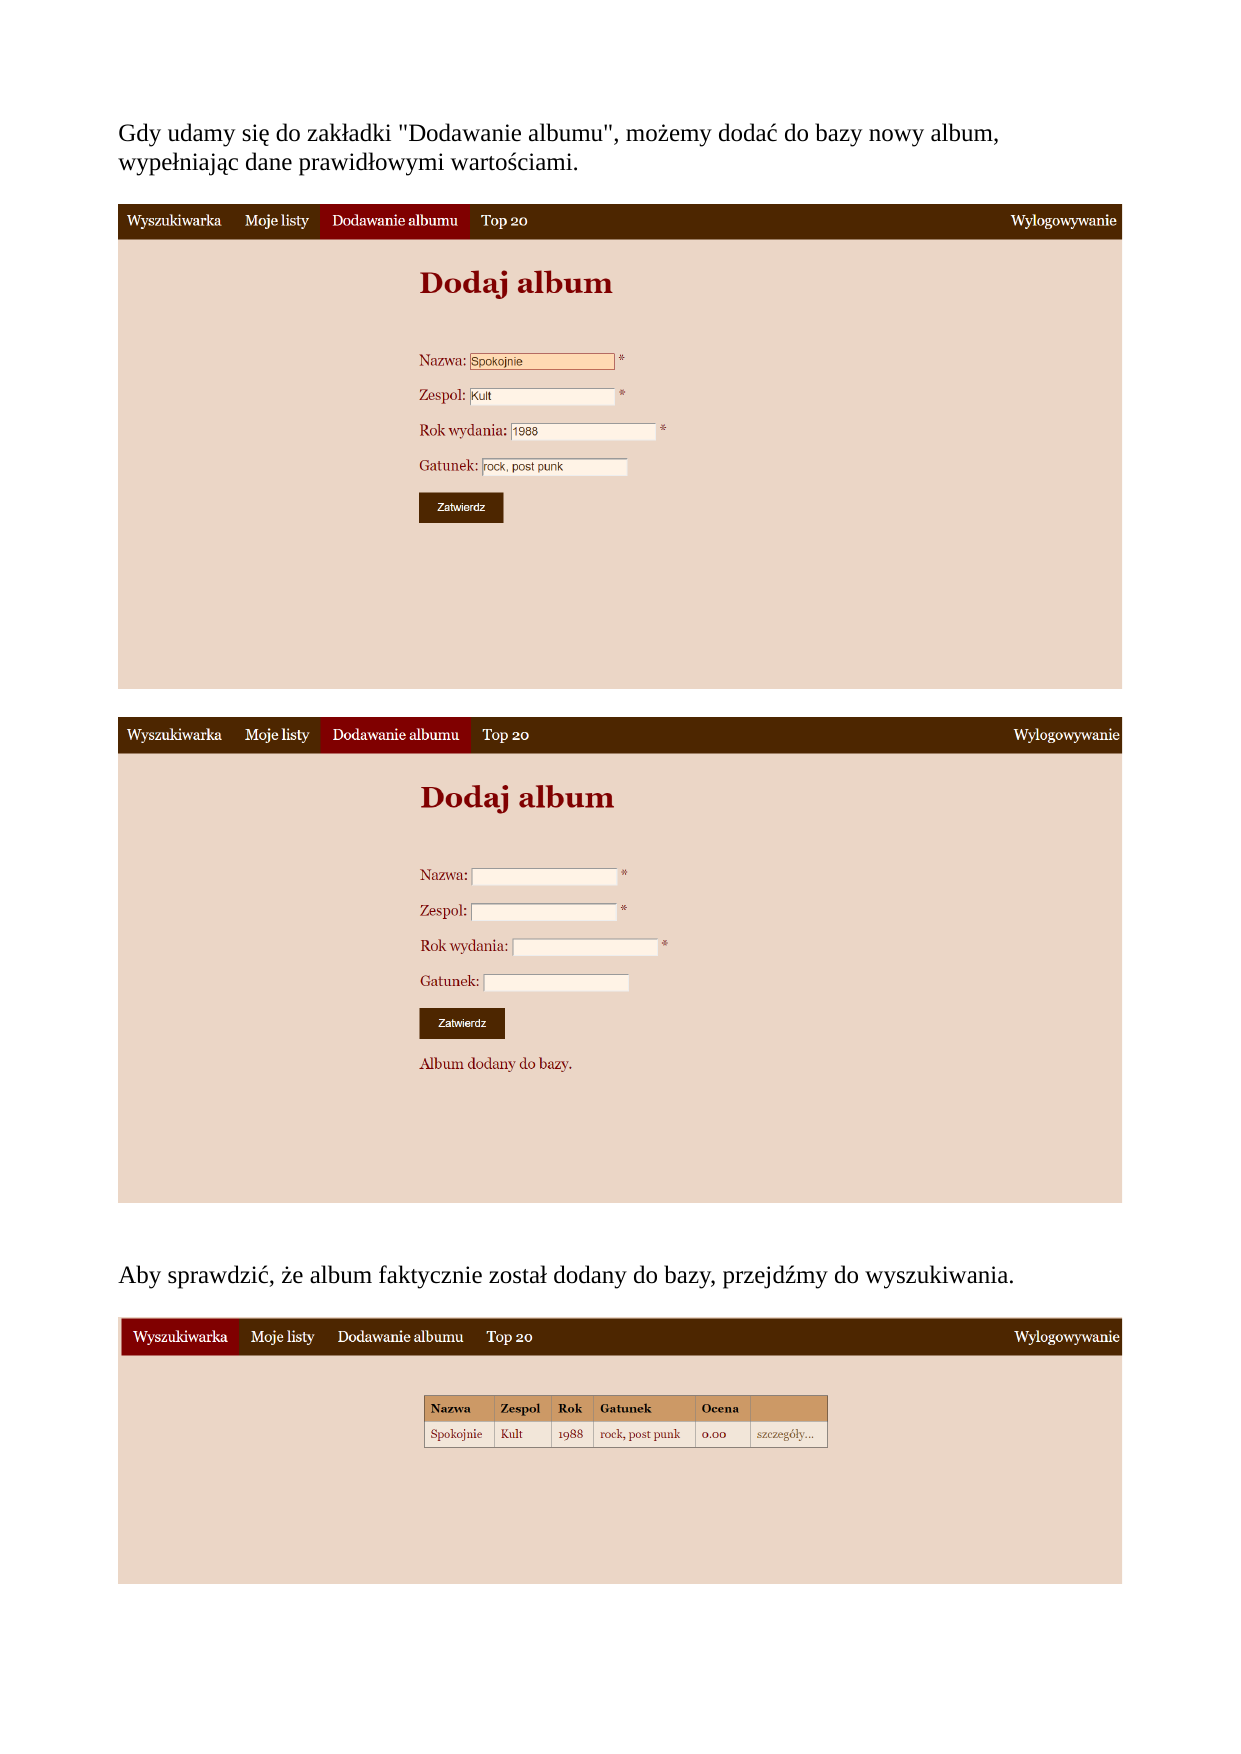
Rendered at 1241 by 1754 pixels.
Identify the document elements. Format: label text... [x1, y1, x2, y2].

text Aby sprawdzić, że album faktycznie został dodany do bazy, przejdźmy do wyszukiwania. [118, 1260, 1122, 1289]
text Gdy udamy się do zakładki "Dodawanie albumu", możemy dodać do bazy nowy album, wypełniając dane prawidłowymi wartościami. [118, 118, 1122, 176]
picture [118, 1317, 1123, 1584]
picture [118, 717, 1123, 1203]
picture [118, 204, 1123, 689]
